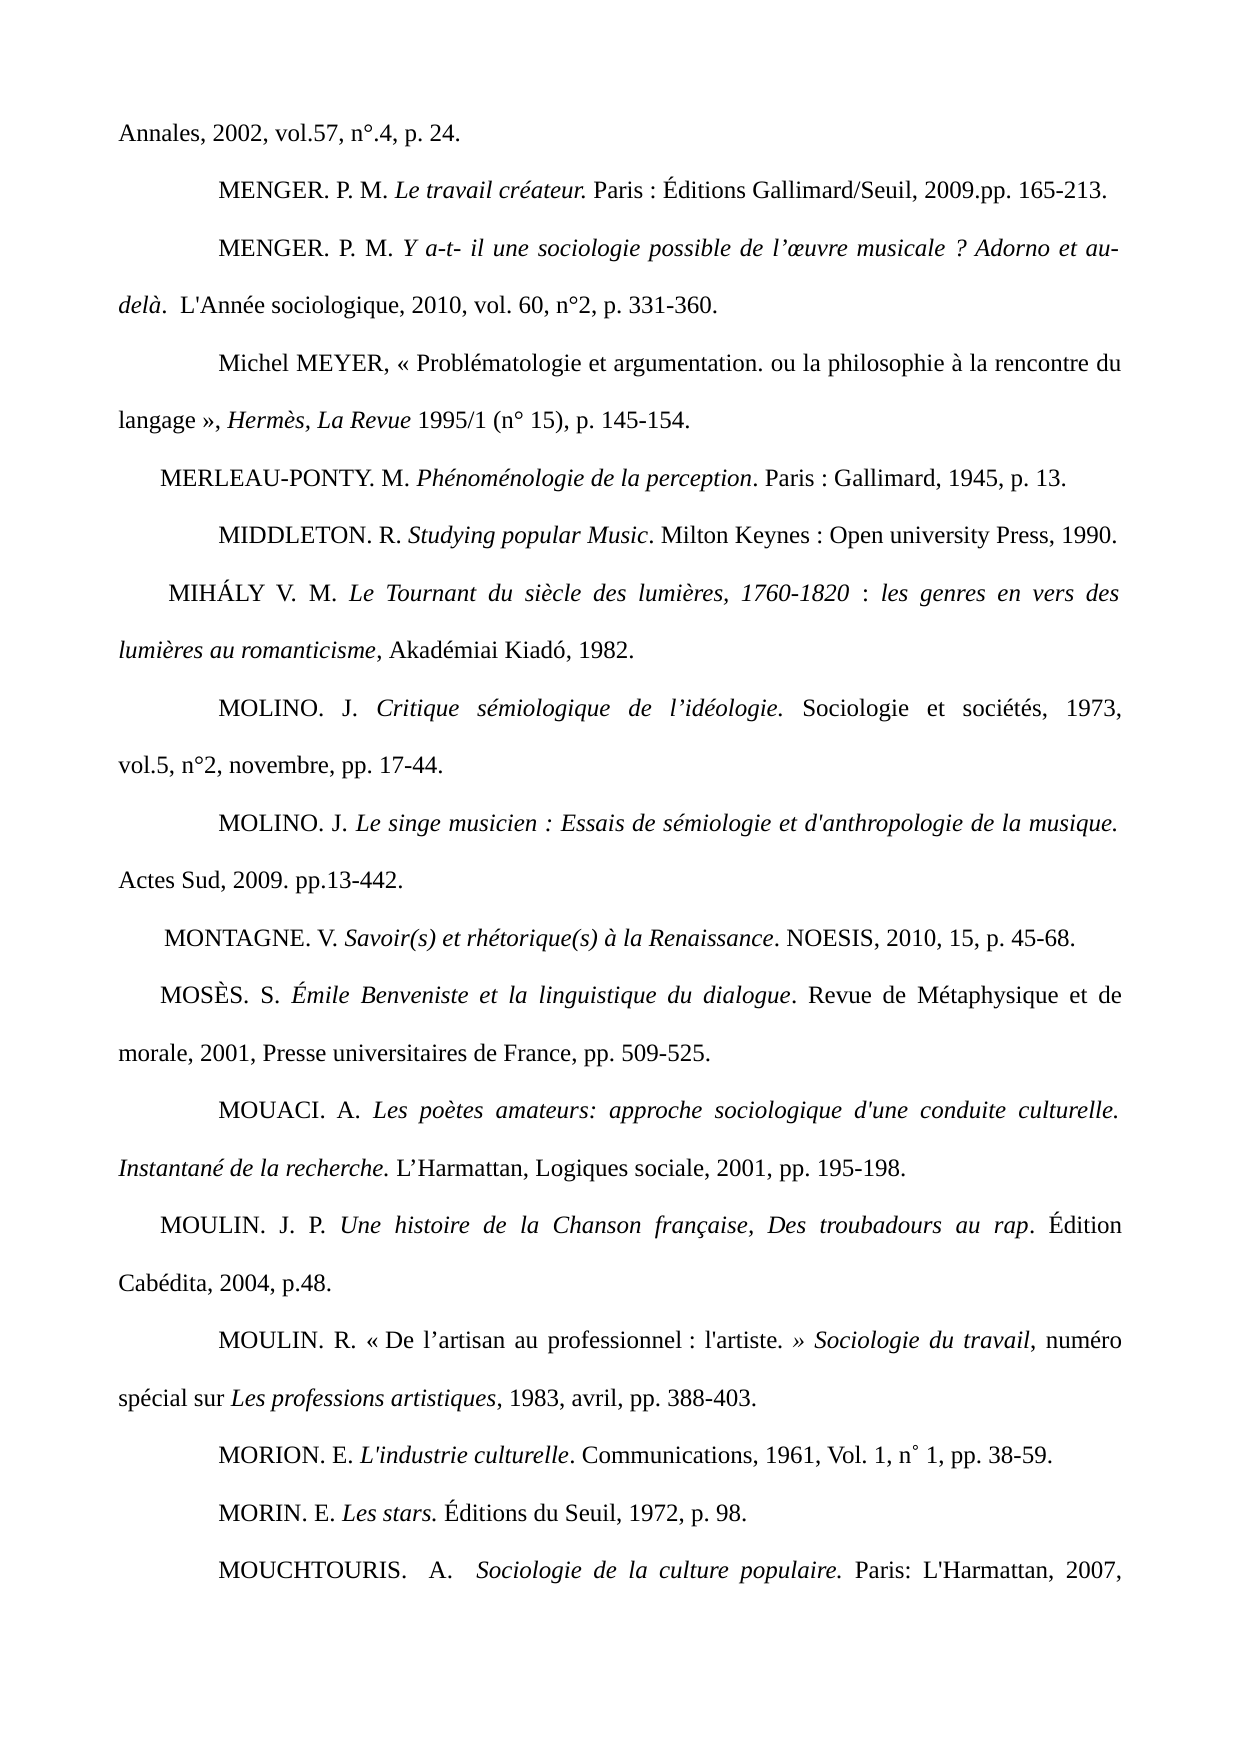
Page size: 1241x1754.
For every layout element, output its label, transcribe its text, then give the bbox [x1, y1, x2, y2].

text MOLINO. J. Le singe musicien : Essais de sémiologie et d'anthropologie de la musique. Actes Sud, 2009. pp.13-442. [118, 808, 1122, 894]
text MIHÁLY V. M. Le Tournant du siècle des lumières, 1760-1820 : les genres en vers des lumières au romanticisme, Akadémiai Kiadó, 1982. [118, 578, 1122, 664]
text MOULIN. R. « De l’artisan au professionnel : l'artiste. » Sociologie du travail, numéro spécial sur Les professions artistiques, 1983, avril, pp. 388-403. [118, 1326, 1122, 1412]
text Michel MEYER, « Problématologie et argumentation. ou la philosophie à la rencontre du langage », Hermès, La Revue 1995/1 (n° 15), p. 145-154. [118, 348, 1122, 434]
text MORIN. E. Les stars. Éditions du Seuil, 1972, p. 98. [118, 1498, 1122, 1527]
text MOLINO. J. Critique sémiologique de l’idéologie. Sociologie et sociétés, 1973, vol.5, n°2, novembre, pp. 17-44. [118, 693, 1122, 779]
text MERLEAU-PONTY. M. Phénoménologie de la perception. Paris : Gallimard, 1945, p. 13. [118, 463, 1122, 492]
text MIDDLETON. R. Studying popular Music. Milton Keynes : Open university Press, 1990. [118, 521, 1122, 549]
text MOSÈS. S. Émile Benveniste et la linguistique du dialogue. Revue de Métaphysique et de morale, 2001, Presse universitaires de France, pp. 509-525. [118, 981, 1122, 1067]
text MOUCHTOURIS. A. Sociologie de la culture populaire. Paris: L'Harmattan, 2007, [118, 1556, 1122, 1584]
text MOULIN. J. P. Une histoire de la Chanson française, Des troubadours au rap. Édition Cabédita, 2004, p.48. [118, 1211, 1122, 1297]
text MENGER. P. M. Y a-t- il une sociologie possible de l’œuvre musicale ? Adorno et au-delà. L'Année sociologique, 2010, vol. 60, n°2, p. 331-360. [118, 233, 1122, 319]
text Annales, 2002, vol.57, n°.4, p. 24. [118, 118, 1122, 147]
text MENGER. P. M. Le travail créateur. Paris : Éditions Gallimard/Seuil, 2009.pp. 165-213. [118, 176, 1122, 204]
text MOUACI. A. Les poètes amateurs: approche sociologique d'une conduite culturelle. Instantané de la recherche. L’Harmattan, Logiques sociale, 2001, pp. 195-198. [118, 1096, 1122, 1182]
text MONTAGNE. V. Savoir(s) et rhétorique(s) à la Renaissance. NOESIS, 2010, 15, p. 45-68. [118, 923, 1122, 952]
text MORION. E. L'industrie culturelle. Communications, 1961, Vol. 1, n˚ 1, pp. 38-59. [118, 1441, 1122, 1469]
